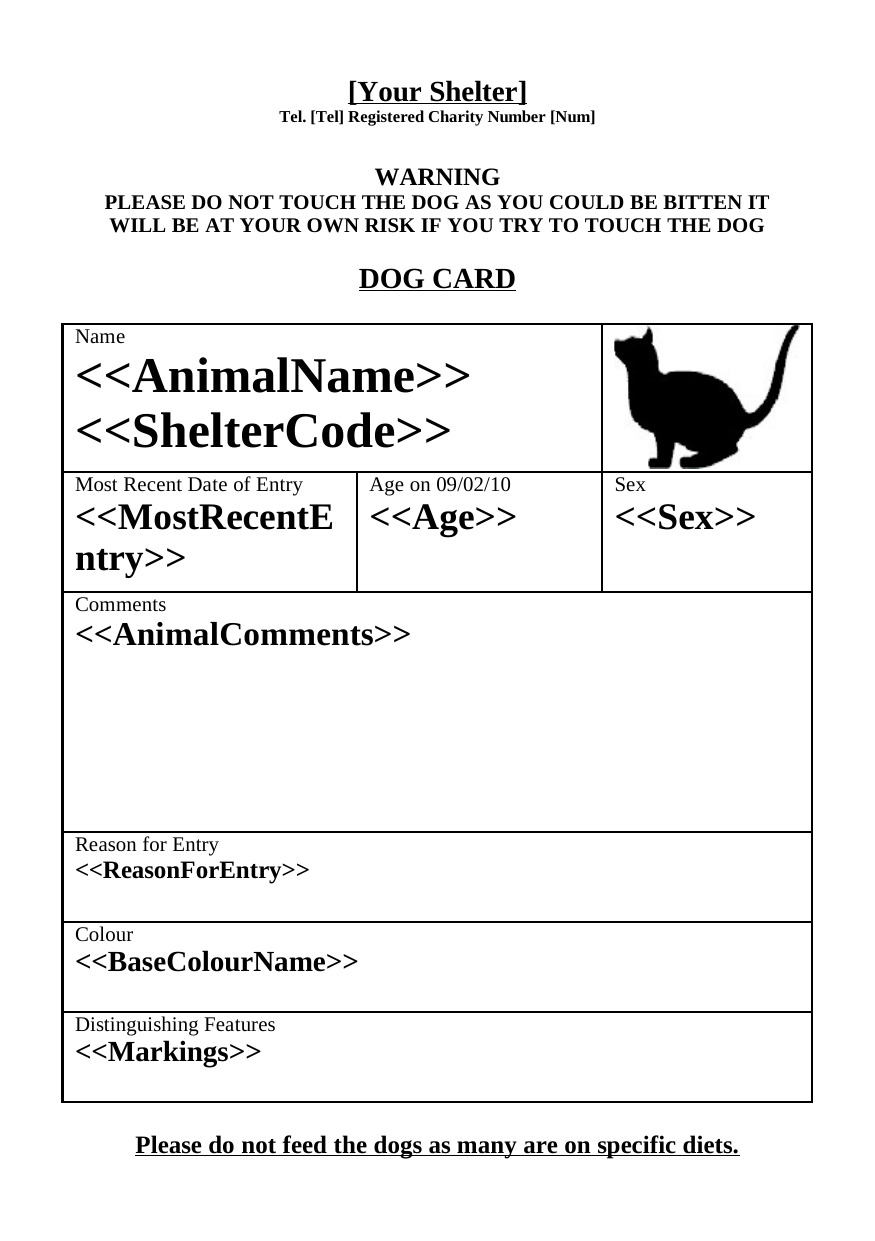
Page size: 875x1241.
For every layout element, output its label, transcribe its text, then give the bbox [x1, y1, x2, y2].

table_cell Age on 09/02/10 <<Age>> [358, 473, 601, 591]
table_cell Reason for Entry <<ReasonForEntry>> [64, 833, 811, 921]
subtitle DOG CARD [75, 262, 799, 294]
subtitle WARNING [75, 162, 799, 191]
table_cell Sex <<Sex>> [603, 473, 811, 591]
table_cell Colour <<BaseColourName>> [64, 923, 811, 1011]
table_cell Distinguishing Features <<Markings>> [64, 1013, 811, 1101]
table_cell Most Recent Date of Entry <<MostRecentEntry>> [64, 473, 356, 591]
table_header Name <<AnimalName>> <<ShelterCode>> [64, 325, 601, 471]
table_cell Comments <<AnimalComments>> [64, 593, 811, 831]
text Tel. [Tel] Registered Charity Number [Num] [75, 107, 799, 126]
text PLEASE DO NOT TOUCH THE DOG AS YOU COULD BE BITTEN IT WILL BE AT YOUR OWN RISK IF YOU TRY TO TOUCH THE DOG [75, 191, 799, 237]
table_header [603, 325, 811, 471]
text Please do not feed the dogs as many are on specific diets. [75, 1131, 799, 1159]
title [Your Shelter] [75, 75, 799, 107]
picture [614, 325, 800, 469]
